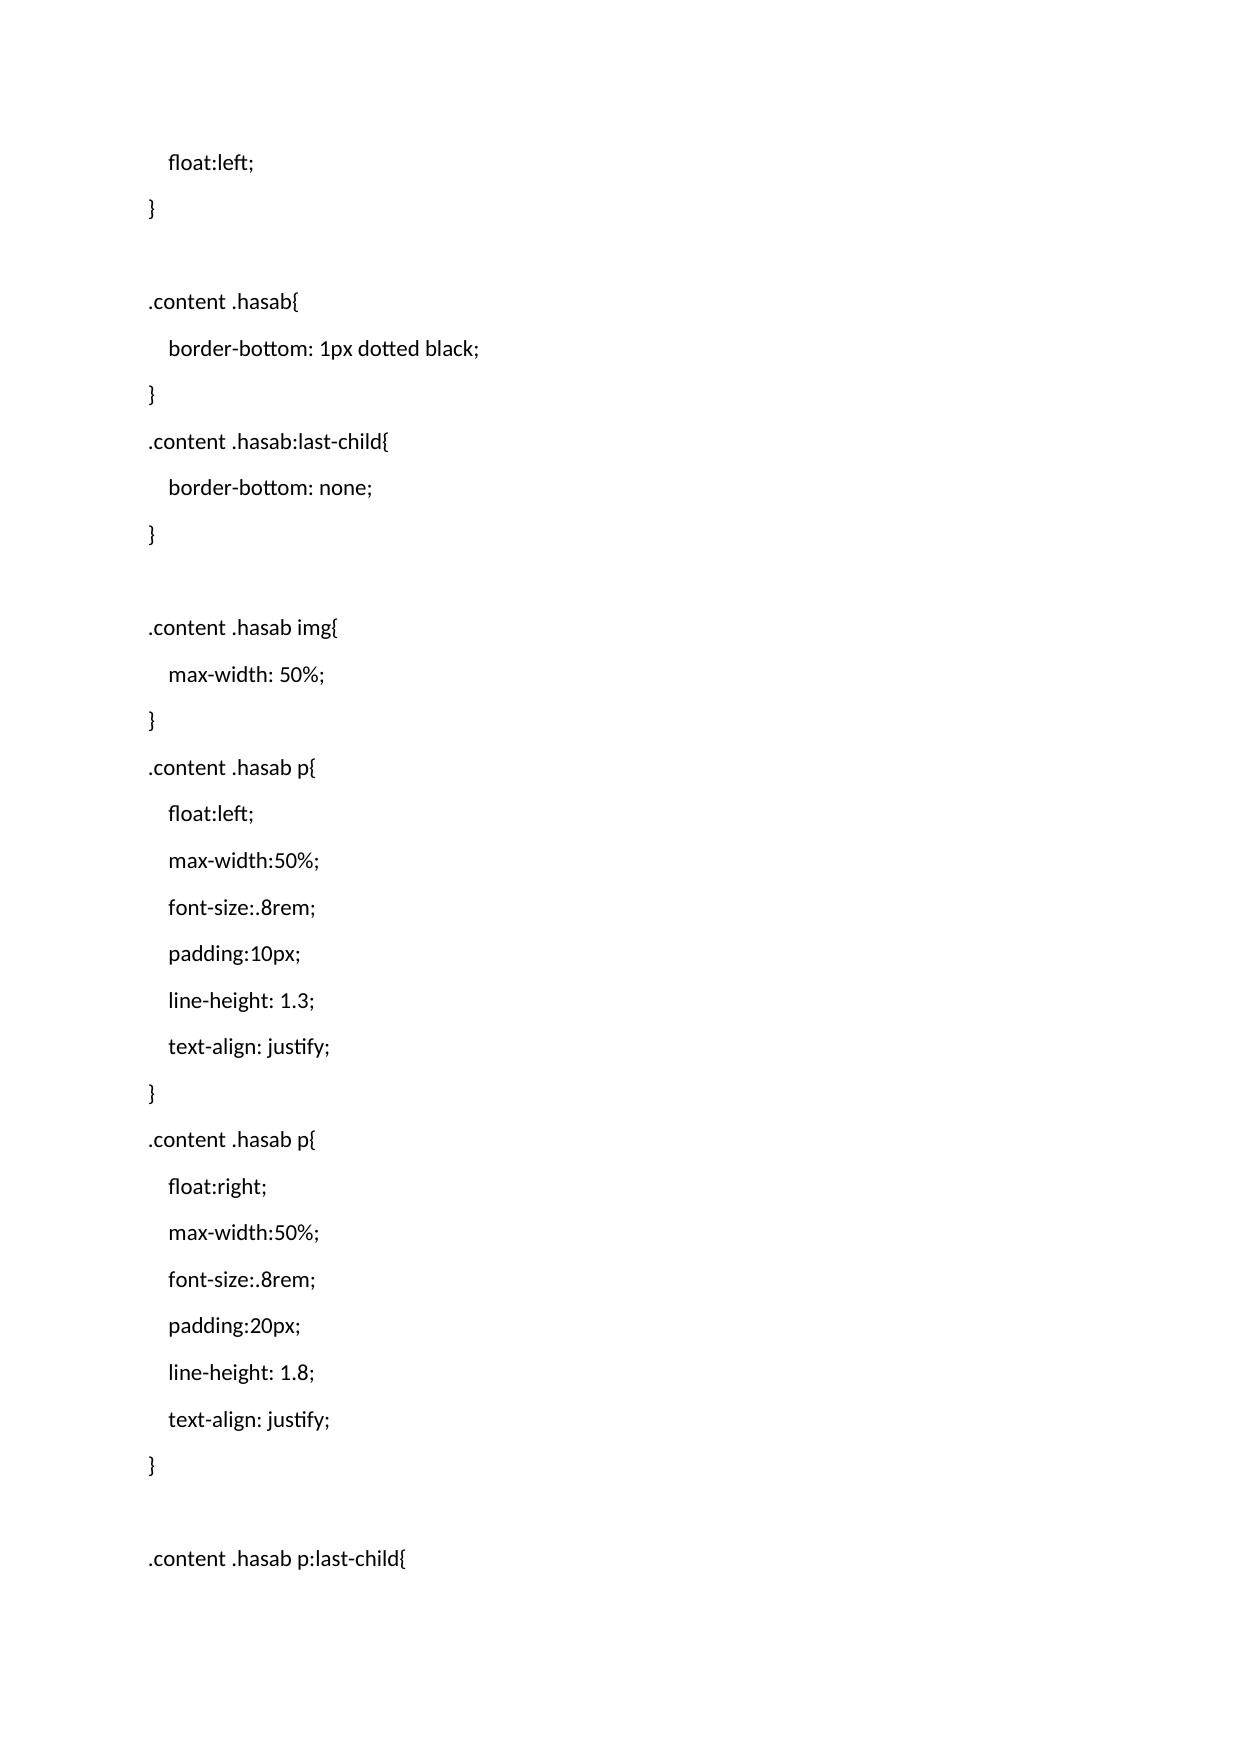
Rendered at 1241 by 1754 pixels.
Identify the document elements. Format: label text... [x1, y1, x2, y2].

text } [148, 520, 1093, 548]
text text-align: justify; [148, 1032, 1093, 1060]
text padding:20px; [148, 1312, 1093, 1340]
text } [148, 194, 1093, 222]
text } [148, 380, 1093, 408]
text .content .hasab p:last-child{ [148, 1544, 1093, 1572]
text .content .hasab p{ [148, 753, 1093, 781]
text max-width: 50%; [148, 660, 1093, 688]
text font-size:.8rem; [148, 893, 1093, 921]
text line-height: 1.8; [148, 1358, 1093, 1386]
text } [148, 706, 1093, 734]
text text-align: justify; [148, 1405, 1093, 1433]
text float:left; [148, 799, 1093, 827]
text border-bottom: none; [148, 473, 1093, 502]
text max-width:50%; [148, 846, 1093, 874]
text line-height: 1.3; [148, 986, 1093, 1014]
text border-bottom: 1px dotted black; [148, 334, 1093, 362]
text font-size:.8rem; [148, 1265, 1093, 1293]
text padding:10px; [148, 939, 1093, 967]
text .content .hasab img{ [148, 613, 1093, 641]
text } [148, 1451, 1093, 1479]
text max-width:50%; [148, 1218, 1093, 1247]
text .content .hasab:last-child{ [148, 427, 1093, 455]
text .content .hasab{ [148, 287, 1093, 315]
text .content .hasab p{ [148, 1125, 1093, 1153]
text float:left; [148, 148, 1093, 176]
text } [148, 1079, 1093, 1107]
text float:right; [148, 1172, 1093, 1200]
